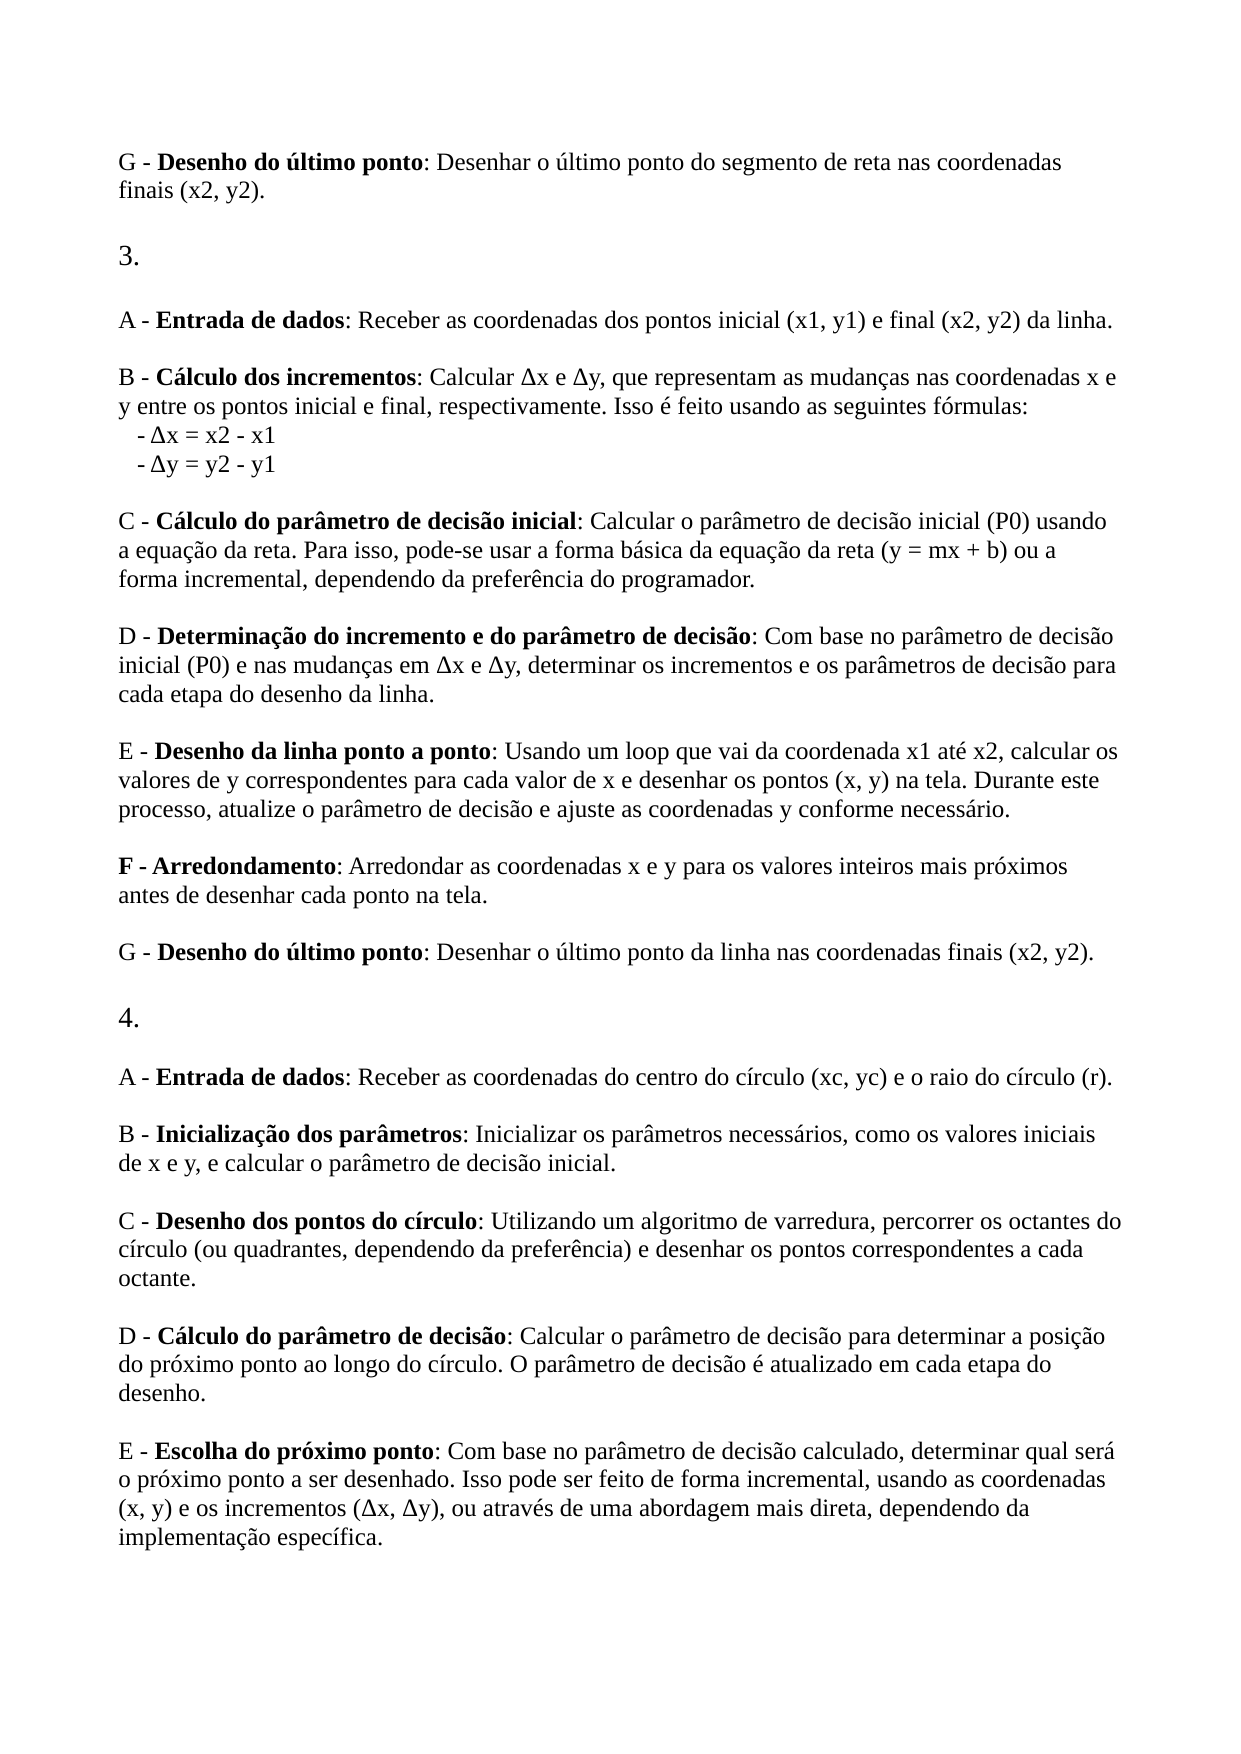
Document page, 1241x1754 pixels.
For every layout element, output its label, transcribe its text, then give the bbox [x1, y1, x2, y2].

text 3. [118, 238, 1122, 271]
text D - Determinação do incremento e do parâmetro de decisão: Com base no parâmetro de decisão inicial (P0) e nas mudanças em Δx e Δy, determinar os incrementos e os parâmetros de decisão para cada etapa do desenho da linha. [118, 621, 1122, 707]
text A - Entrada de dados: Receber as coordenadas do centro do círculo (xc, yc) e o raio do círculo (r). [118, 1062, 1122, 1091]
text F - Arredondamento: Arredondar as coordenadas x e y para os valores inteiros mais próximos antes de desenhar cada ponto na tela. [118, 851, 1122, 909]
text - Δx = x2 - x1 [118, 420, 1122, 449]
text E - Escolha do próximo ponto: Com base no parâmetro de decisão calculado, determinar qual será o próximo ponto a ser desenhado. Isso pode ser feito de forma incremental, usando as coordenadas (x, y) e os incrementos (Δx, Δy), ou através de uma abordagem mais direta, dependendo da implementação específica. [118, 1436, 1122, 1551]
text A - Entrada de dados: Receber as coordenadas dos pontos inicial (x1, y1) e final (x2, y2) da linha. [118, 305, 1122, 334]
text 4. [118, 1000, 1122, 1033]
text C - Cálculo do parâmetro de decisão inicial: Calcular o parâmetro de decisão inicial (P0) usando a equação da reta. Para isso, pode-se usar a forma básica da equação da reta (y = mx + b) ou a forma incremental, dependendo da preferência do programador. [118, 506, 1122, 592]
text B - Inicialização dos parâmetros: Inicializar os parâmetros necessários, como os valores iniciais de x e y, e calcular o parâmetro de decisão inicial. [118, 1119, 1122, 1177]
text G - Desenho do último ponto: Desenhar o último ponto da linha nas coordenadas finais (x2, y2). [118, 937, 1122, 966]
text D - Cálculo do parâmetro de decisão: Calcular o parâmetro de decisão para determinar a posição do próximo ponto ao longo do círculo. O parâmetro de decisão é atualizado em cada etapa do desenho. [118, 1321, 1122, 1407]
text - Δy = y2 - y1 [118, 449, 1122, 477]
text E - Desenho da linha ponto a ponto: Usando um loop que vai da coordenada x1 até x2, calcular os valores de y correspondentes para cada valor de x e desenhar os pontos (x, y) na tela. Durante este processo, atualize o parâmetro de decisão e ajuste as coordenadas y conforme necessário. [118, 736, 1122, 822]
text B - Cálculo dos incrementos: Calcular Δx e Δy, que representam as mudanças nas coordenadas x e y entre os pontos inicial e final, respectivamente. Isso é feito usando as seguintes fórmulas: [118, 362, 1122, 420]
text C - Desenho dos pontos do círculo: Utilizando um algoritmo de varredura, percorrer os octantes do círculo (ou quadrantes, dependendo da preferência) e desenhar os pontos correspondentes a cada octante. [118, 1206, 1122, 1292]
text G - Desenho do último ponto: Desenhar o último ponto do segmento de reta nas coordenadas finais (x2, y2). [118, 147, 1122, 204]
